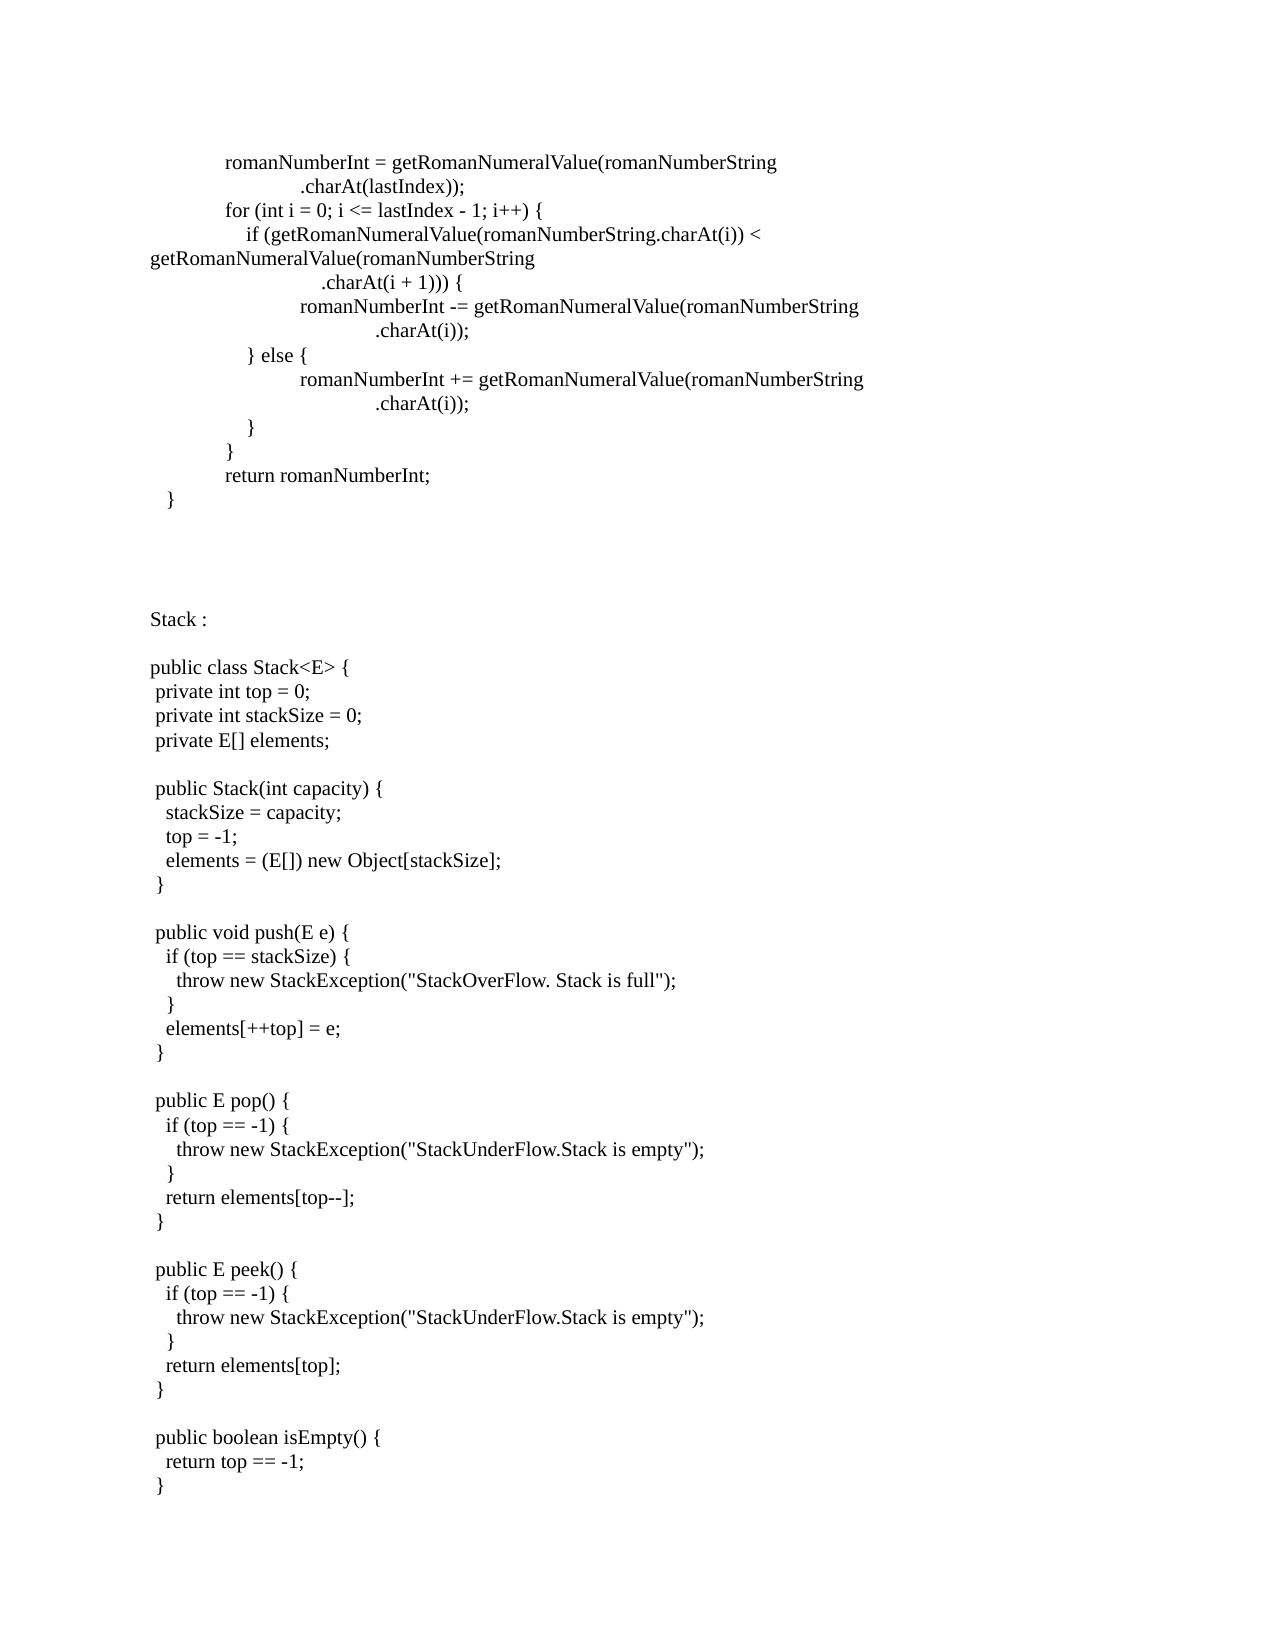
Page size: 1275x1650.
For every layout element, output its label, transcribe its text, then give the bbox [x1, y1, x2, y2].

text elements[++top] = e; [150, 1016, 1125, 1040]
text } [150, 872, 1125, 896]
text public E peek() { [150, 1257, 1125, 1281]
text if (top == stackSize) { [150, 944, 1125, 968]
text } [150, 1161, 1125, 1185]
text public class Stack<E> { [150, 655, 1125, 679]
text } [150, 487, 1125, 511]
text romanNumberInt = getRomanNumeralValue(romanNumberString [150, 150, 1125, 174]
text public void push(E e) { [150, 920, 1125, 944]
text } [150, 1473, 1125, 1497]
text private int top = 0; [150, 679, 1125, 703]
text public Stack(int capacity) { [150, 776, 1125, 800]
text return elements[top]; [150, 1353, 1125, 1377]
text } [150, 1209, 1125, 1233]
text } [150, 439, 1125, 463]
text } [150, 1040, 1125, 1064]
text } [150, 1377, 1125, 1401]
text Stack : [150, 607, 1125, 631]
text public boolean isEmpty() { [150, 1425, 1125, 1449]
text .charAt(lastIndex)); [150, 174, 1125, 198]
text private int stackSize = 0; [150, 703, 1125, 727]
text throw new StackException("StackOverFlow. Stack is full"); [150, 968, 1125, 992]
text romanNumberInt += getRomanNumeralValue(romanNumberString [150, 367, 1125, 391]
text if (top == -1) { [150, 1281, 1125, 1305]
text throw new StackException("StackUnderFlow.Stack is empty"); [150, 1137, 1125, 1161]
text throw new StackException("StackUnderFlow.Stack is empty"); [150, 1305, 1125, 1329]
text .charAt(i + 1))) { [150, 270, 1125, 294]
text for (int i = 0; i <= lastIndex - 1; i++) { [150, 198, 1125, 222]
text if (getRomanNumeralValue(romanNumberString.charAt(i)) < getRomanNumeralValue(romanNumberString [150, 222, 1125, 270]
text } [150, 992, 1125, 1016]
text public E pop() { [150, 1088, 1125, 1112]
text return elements[top--]; [150, 1185, 1125, 1209]
text return romanNumberInt; [150, 463, 1125, 487]
text .charAt(i)); [150, 391, 1125, 415]
text } else { [150, 342, 1125, 367]
text stackSize = capacity; [150, 800, 1125, 824]
text } [150, 415, 1125, 439]
text return top == -1; [150, 1449, 1125, 1473]
text } [150, 1329, 1125, 1353]
text romanNumberInt -= getRomanNumeralValue(romanNumberString [150, 294, 1125, 318]
text top = -1; [150, 824, 1125, 848]
text .charAt(i)); [150, 318, 1125, 342]
text elements = (E[]) new Object[stackSize]; [150, 848, 1125, 872]
text if (top == -1) { [150, 1112, 1125, 1137]
text private E[] elements; [150, 727, 1125, 752]
